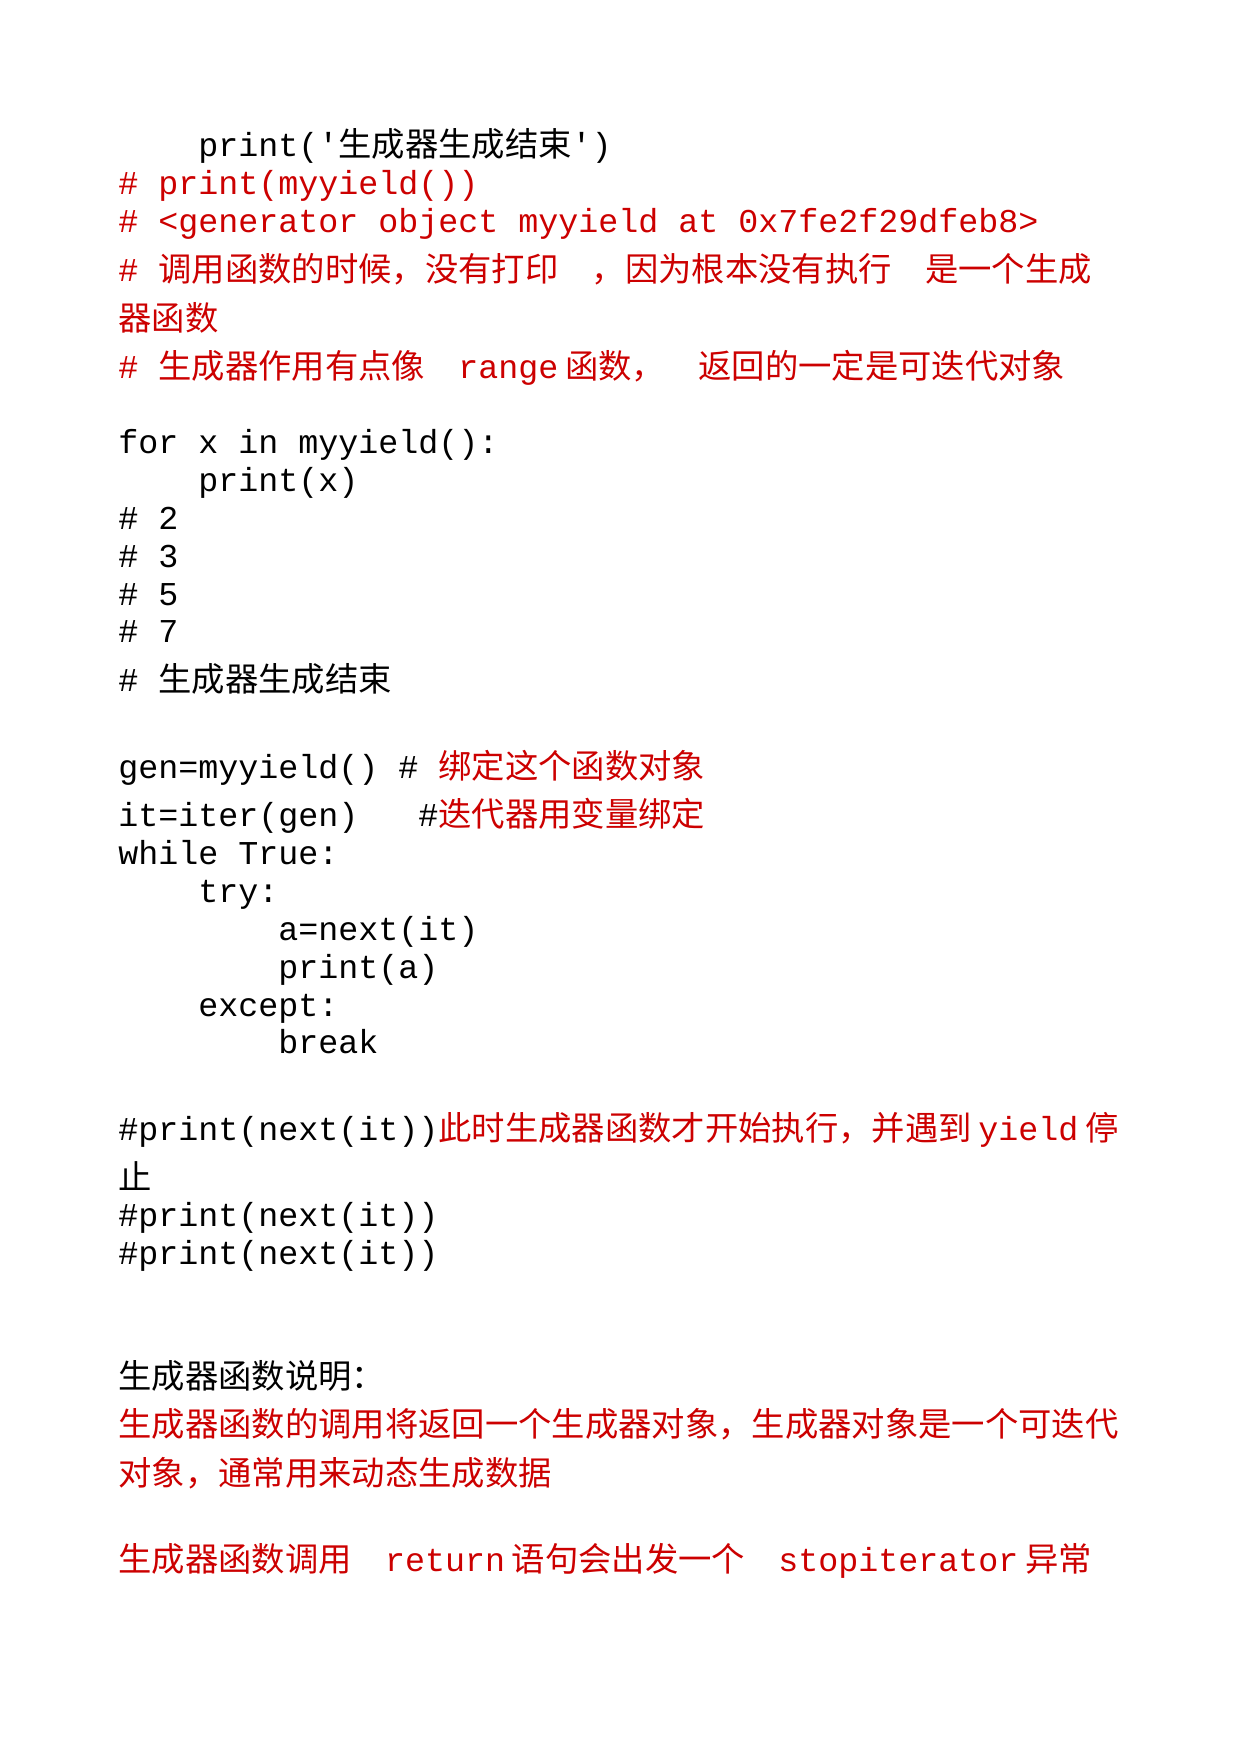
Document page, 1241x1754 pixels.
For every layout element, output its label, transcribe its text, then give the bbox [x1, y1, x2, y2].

text # print(myyield()) [118, 167, 1122, 205]
text #print(next(it)) [118, 1236, 1122, 1274]
text it=iter(gen) #迭代器用变量绑定 [118, 788, 1122, 837]
text while True: [118, 837, 1122, 875]
text #print(next(it)) [118, 1199, 1122, 1236]
text print(x) [118, 464, 1122, 502]
text break [118, 1026, 1122, 1064]
text except: [118, 988, 1122, 1026]
text for x in myyield(): [118, 426, 1122, 464]
text print(a) [118, 950, 1122, 988]
text gen=myyield() # 绑定这个函数对象 [118, 739, 1122, 788]
text # 调用函数的时候，没有打印 ，因为根本没有执行 是一个生成器函数 [118, 242, 1122, 339]
text # 3 [118, 539, 1122, 577]
text 生成器函数的调用将返回一个生成器对象，生成器对象是一个可迭代对象，通常用来动态生成数据 [118, 1398, 1122, 1494]
text # 生成器作用有点像 range函数， 返回的一定是可迭代对象 [118, 339, 1122, 388]
text # <generator object myyield at 0x7fe2f29dfeb8> [118, 205, 1122, 242]
text # 5 [118, 577, 1122, 615]
text 生成器函数说明： [118, 1350, 1122, 1398]
text # 2 [118, 502, 1122, 539]
text try: [118, 875, 1122, 913]
text # 生成器生成结束 [118, 653, 1122, 702]
text # 7 [118, 615, 1122, 653]
text a=next(it) [118, 913, 1122, 950]
text 生成器函数调用 return语句会出发一个 stopiterator异常 [118, 1532, 1122, 1581]
text print('生成器生成结束') [118, 118, 1122, 167]
text #print(next(it))此时生成器函数才开始执行，并遇到yield停止 [118, 1102, 1122, 1199]
